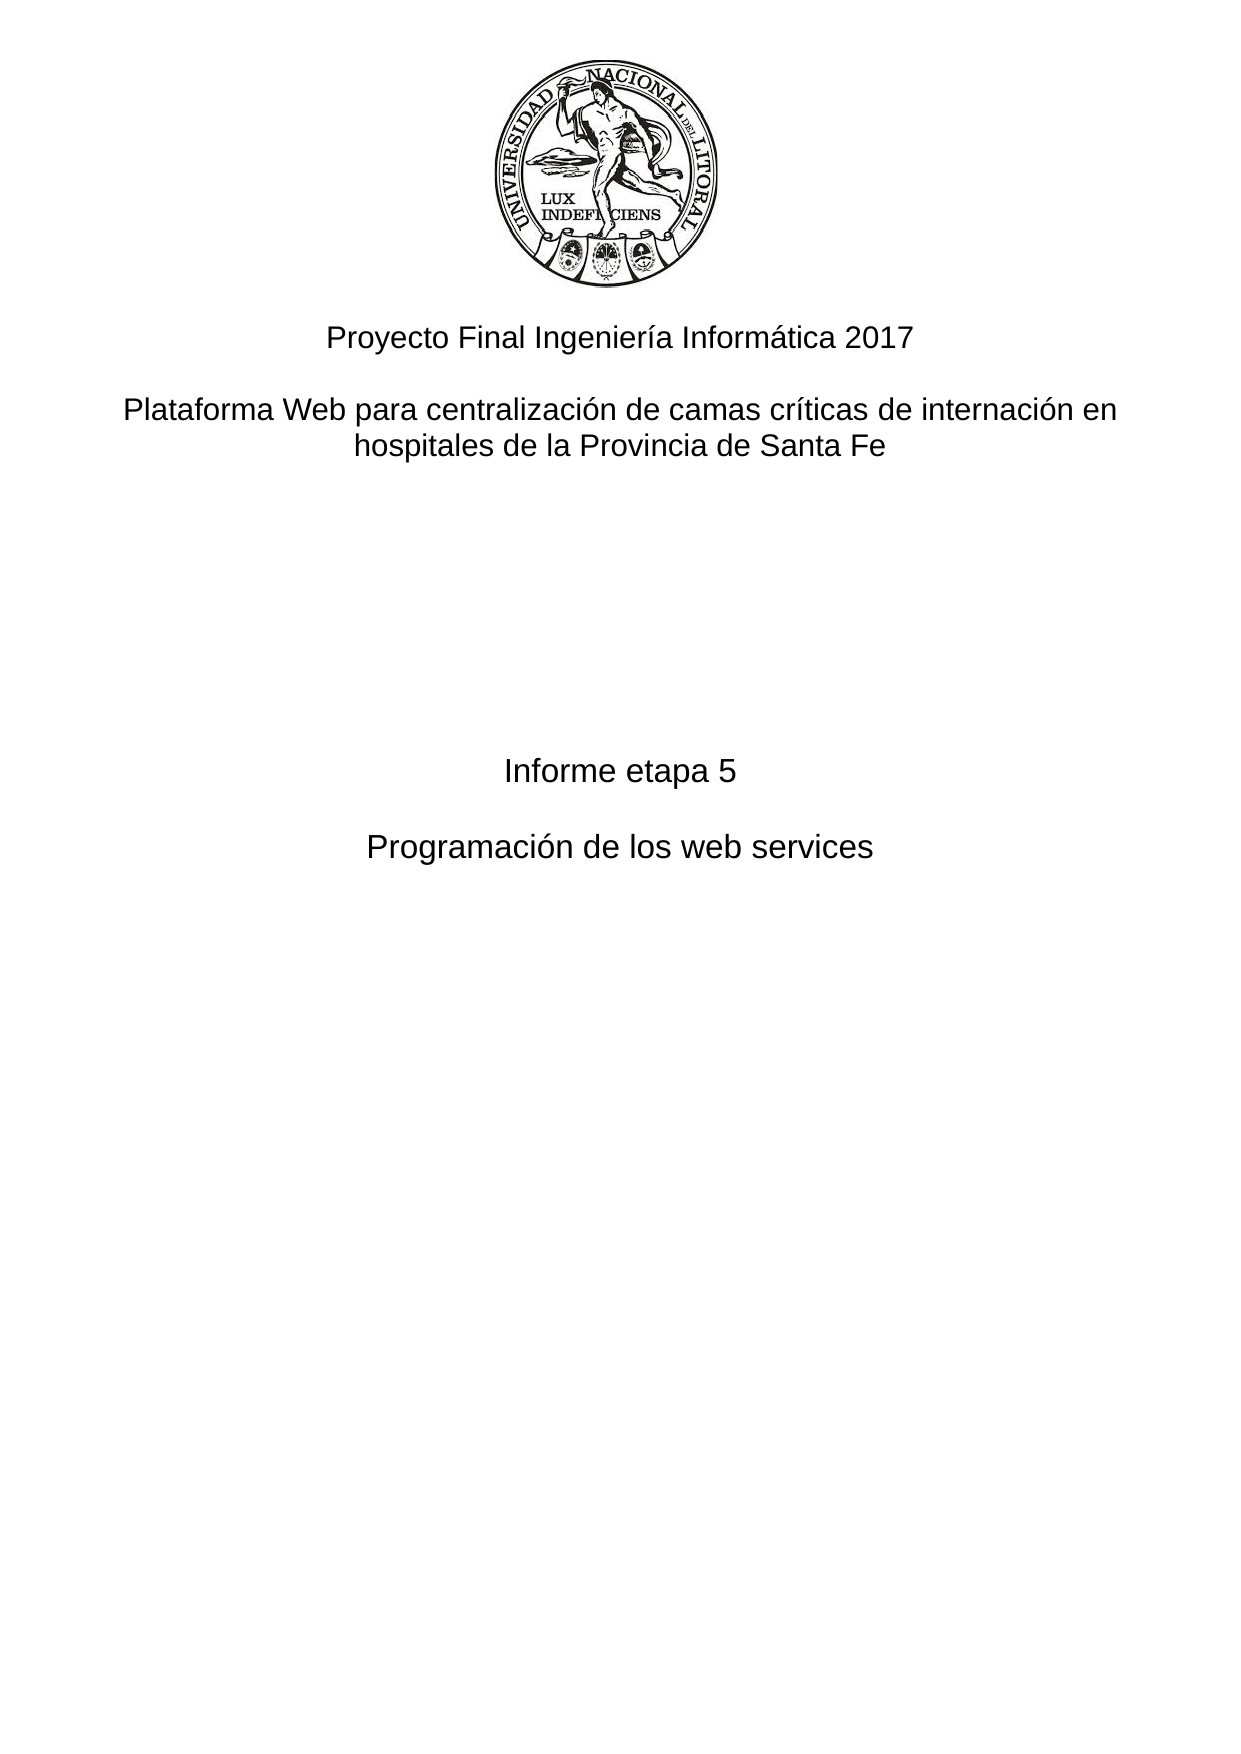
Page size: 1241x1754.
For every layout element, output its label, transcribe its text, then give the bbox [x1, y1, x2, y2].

picture [494, 60, 718, 288]
text Proyecto Final Ingeniería Informática 2017 [118, 319, 1122, 355]
text Plataforma Web para centralización de camas críticas de internación en hospitales de la Provincia de Santa Fe [118, 391, 1122, 463]
text Programación de los web services [118, 827, 1122, 866]
text Informe etapa 5 [118, 751, 1122, 789]
